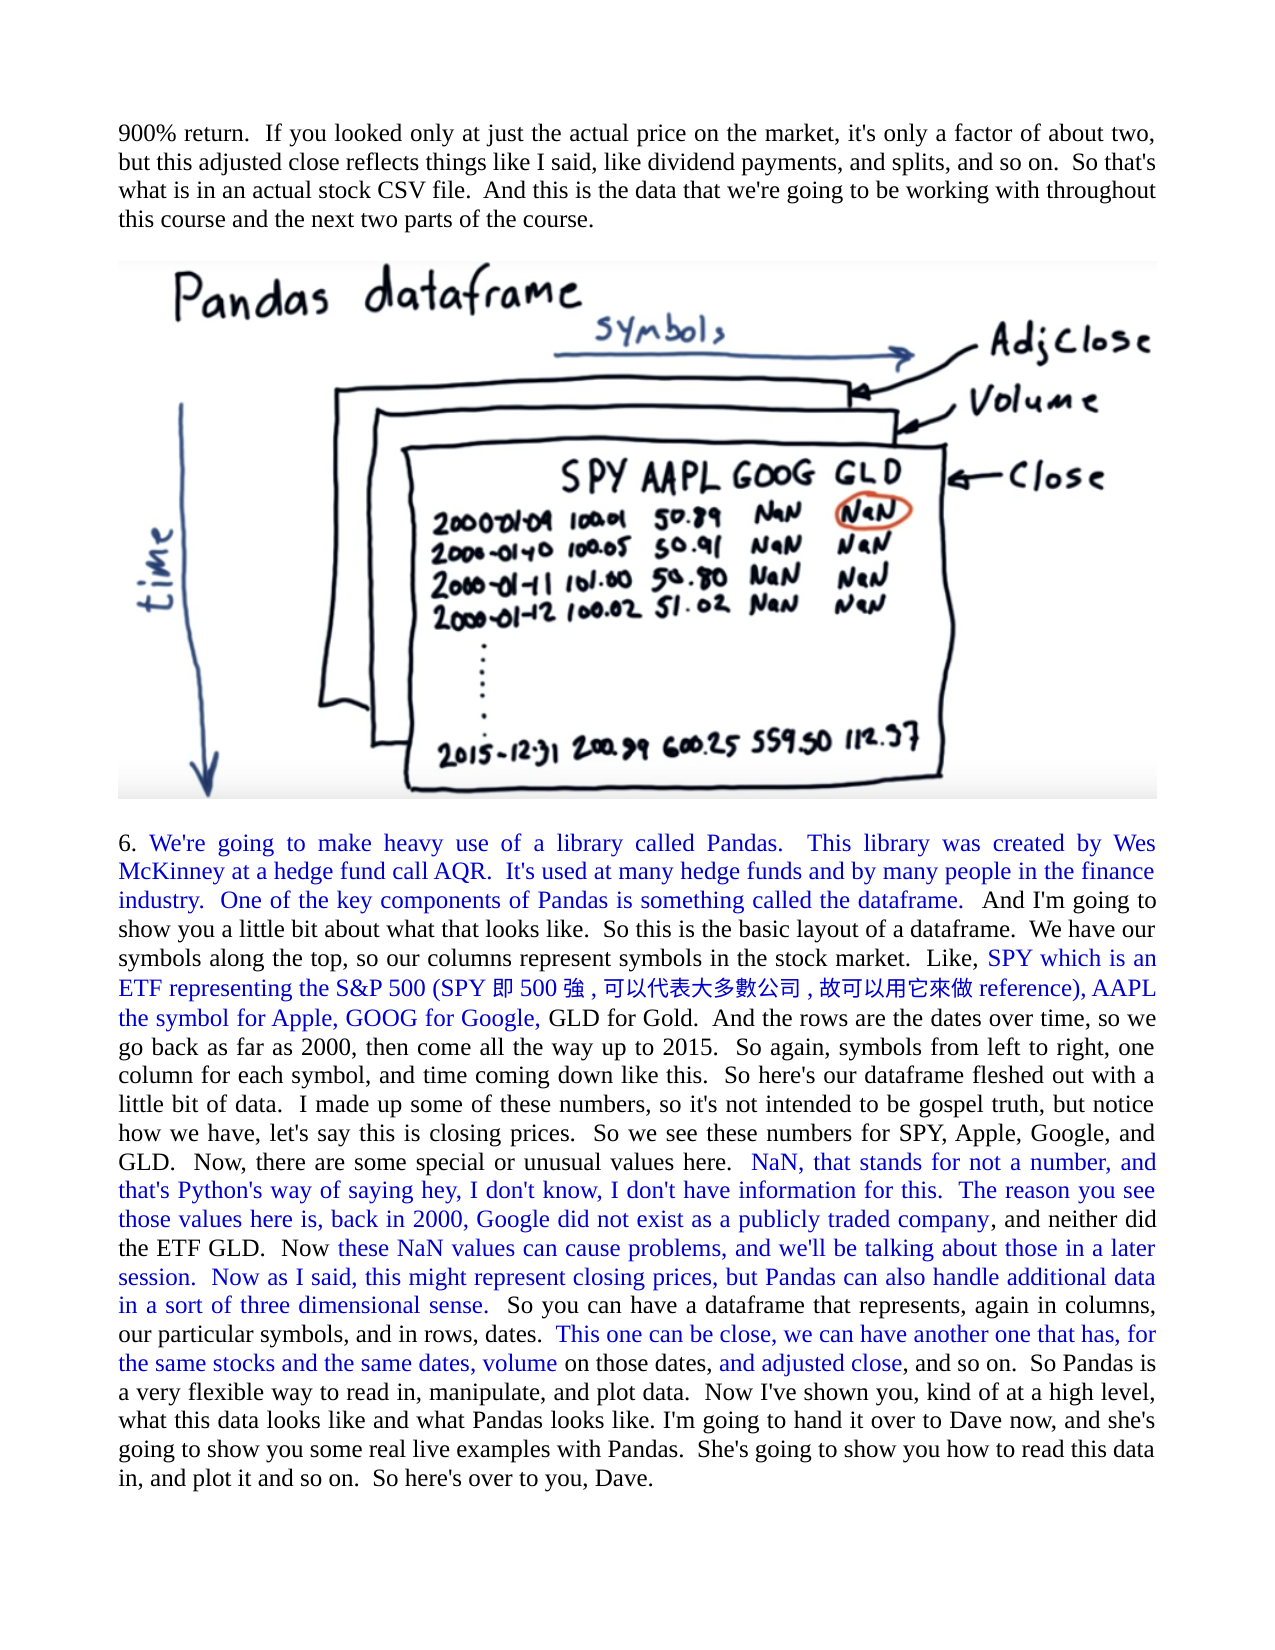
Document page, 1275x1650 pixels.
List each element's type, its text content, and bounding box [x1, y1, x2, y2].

text 900% return. If you looked only at just the actual price on the market, it's only a factor of about two, but this adjusted close reflects things like I said, like dividend payments, and splits, and so on. So that's what is in an actual stock CSV file. And this is the data that we're going to be working with throughout this course and the next two parts of the course. [118, 118, 1157, 233]
picture [118, 261, 1157, 799]
text 6. We're going to make heavy use of a library called Pandas. This library was created by Wes McKinney at a hedge fund call AQR. It's used at many hedge funds and by many people in the finance industry. One of the key components of Pandas is something called the dataframe. And I'm going to show you a little bit about what that looks like. So this is the basic layout of a dataframe. We have our symbols along the top, so our columns represent symbols in the stock market. Like, SPY which is an ETF representing the S&P 500 (SPY 即 500 強 , 可以代表大多數公司 , 故可以用它來做 reference), AAPL the symbol for Apple, GOOG for Google, GLD for Gold. And the rows are the dates over time, so we go back as far as 2000, then come all the way up to 2015. So again, symbols from left to right, one column for each symbol, and time coming down like this. So here's our dataframe fleshed out with a little bit of data. I made up some of these numbers, so it's not intended to be gospel truth, but notice how we have, let's say this is closing prices. So we see these numbers for SPY, Apple, Google, and GLD. Now, there are some special or unusual values here. NaN, that stands for not a number, and that's Python's way of saying hey, I don't know, I don't have information for this. The reason you see those values here is, back in 2000, Google did not exist as a publicly traded company, and neither did the ETF GLD. Now these NaN values can cause problems, and we'll be talking about those in a later session. Now as I said, this might represent closing prices, but Pandas can also handle additional data in a sort of three dimensional sense. So you can have a dataframe that represents, again in columns, our particular symbols, and in rows, dates. This one can be close, we can have another one that has, for the same stocks and the same dates, volume on those dates, and adjusted close, and so on. So Pandas is a very flexible way to read in, manipulate, and plot data. Now I've shown you, kind of at a high level, what this data looks like and what Pandas looks like. I'm going to hand it over to Dave now, and she's going to show you some real live examples with Pandas. She's going to show you how to read this data in, and plot it and so on. So here's over to you, Dave. [118, 828, 1157, 1492]
